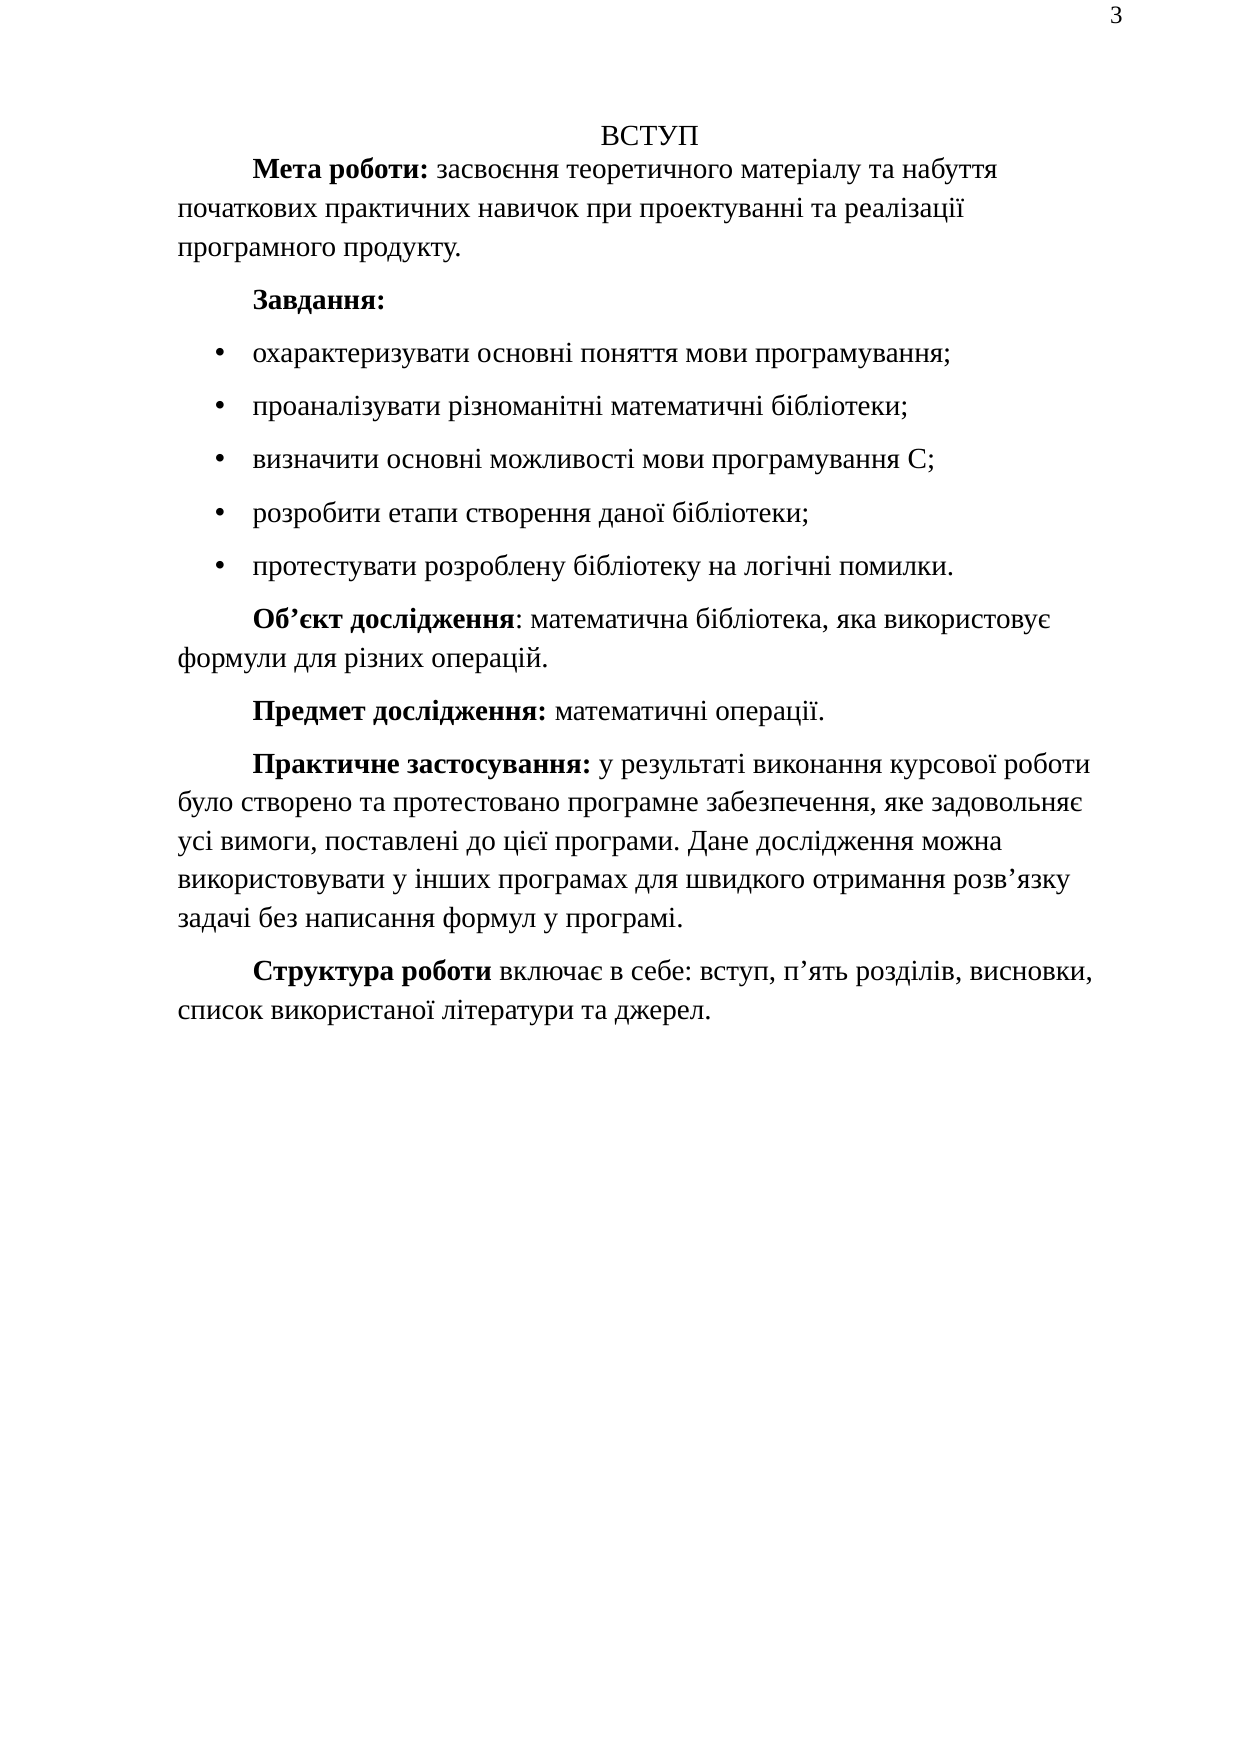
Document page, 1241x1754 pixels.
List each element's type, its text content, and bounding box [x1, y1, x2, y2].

subtitle ВСТУП [177, 118, 1122, 152]
text Структура роботи включає в себе: вступ, п’ять розділів, висновки, список використаної літератури та джерел. [177, 953, 1122, 1025]
list визначити основні можливості мови програмування C; [215, 441, 1122, 475]
list протестувати розроблену бібліотеку на логічні помилки. [215, 548, 1122, 582]
text Мета роботи: засвоєння теоретичного матеріалу та набуття початкових практичних навичок при проектуванні та реалізації програмного продукту. [177, 152, 1122, 262]
list розробити етапи створення даної бібліотеки; [215, 495, 1122, 528]
text Завдання: [177, 282, 1122, 315]
text Предмет дослідження: математичні операції. [177, 693, 1122, 726]
list охарактеризувати основні поняття мови програмування; [215, 335, 1122, 369]
text Практичне застосування: у результаті виконання курсової роботи було створено та протестовано програмне забезпечення, яке задовольняє усі вимоги, поставлені до цієї програми. Дане дослідження можна використовувати у інших програмах для швидкого отримання розв’язку задачі без написання формул у програмі. [177, 746, 1122, 934]
text Об’єкт дослідження: математична бібліотека, яка використовує формули для різних операцій. [177, 601, 1122, 673]
list проаналізувати різноманітні математичні бібліотеки; [215, 388, 1122, 422]
